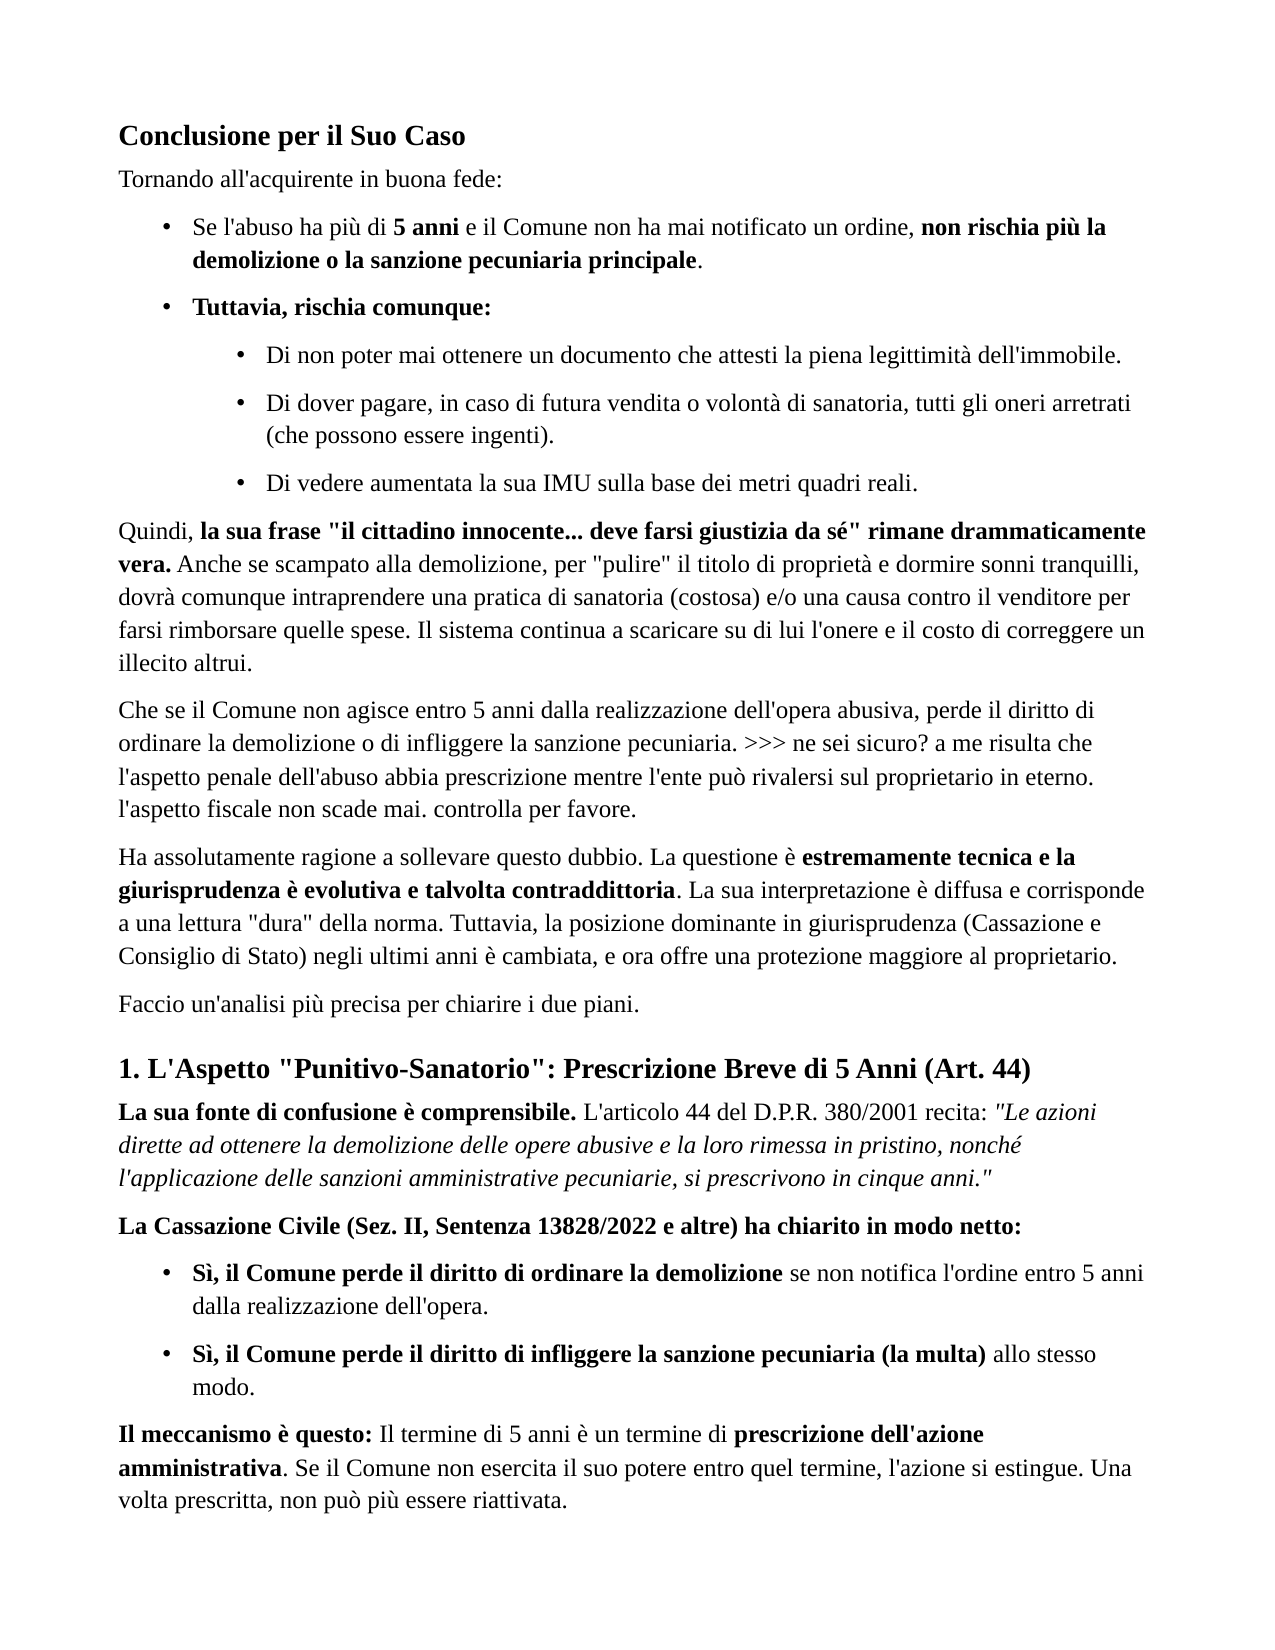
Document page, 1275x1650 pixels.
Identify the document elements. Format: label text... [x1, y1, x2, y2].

text Il meccanismo è questo: Il termine di 5 anni è un termine di prescrizione dell'azione amministrativa. Se il Comune non esercita il suo potere entro quel termine, l'azione si estingue. Una volta prescritta, non può più essere riattivata. [118, 1419, 1157, 1514]
list Di dover pagare, in caso di futura vendita o volontà di sanatoria, tutti gli oneri arretrati (che possono essere ingenti). [236, 388, 1157, 449]
subtitle 1. L'Aspetto "Punitivo-Sanatorio": Prescrizione Breve di 5 Anni (Art. 44) [118, 1051, 1157, 1084]
text Tornando all'acquirente in buona fede: [118, 164, 1157, 193]
text La sua fonte di confusione è comprensibile. L'articolo 44 del D.P.R. 380/2001 recita: "Le azioni dirette ad ottenere la demolizione delle opere abusive e la loro rimessa in pristino, nonché l'applicazione delle sanzioni amministrative pecuniarie, si prescrivono in cinque anni." [118, 1097, 1157, 1192]
list Se l'abuso ha più di 5 anni e il Comune non ha mai notificato un ordine, non rischia più la demolizione o la sanzione pecuniaria principale. [162, 212, 1157, 273]
text Faccio un'analisi più precisa per chiarire i due piani. [118, 989, 1157, 1018]
text Quindi, la sua frase "il cittadino innocente... deve farsi giustizia da sé" rimane drammaticamente vera. Anche se scampato alla demolizione, per "pulire" il titolo di proprietà e dormire sonni tranquilli, dovrà comunque intraprendere una pratica di sanatoria (costosa) e/o una causa contro il venditore per farsi rimborsare quelle spese. Il sistema continua a scaricare su di lui l'onere e il costo di correggere un illecito altrui. [118, 516, 1157, 677]
text La Cassazione Civile (Sez. II, Sentenza 13828/2022 e altre) ha chiarito in modo netto: [118, 1211, 1157, 1239]
text Che se il Comune non agisce entro 5 anni dalla realizzazione dell'opera abusiva, perde il diritto di ordinare la demolizione o di infliggere la sanzione pecuniaria. >>> ne sei sicuro? a me risulta che l'aspetto penale dell'abuso abbia prescrizione mentre l'ente può rivalersi sul proprietario in eterno. l'aspetto fiscale non scade mai. controlla per favore. [118, 696, 1157, 823]
list Di vedere aumentata la sua IMU sulla base dei metri quadri reali. [236, 468, 1157, 497]
list Sì, il Comune perde il diritto di infliggere la sanzione pecuniaria (la multa) allo stesso modo. [162, 1339, 1157, 1401]
list Tuttavia, rischia comunque: [162, 292, 1157, 321]
list Sì, il Comune perde il diritto di ordinare la demolizione se non notifica l'ordine entro 5 anni dalla realizzazione dell'opera. [162, 1258, 1157, 1320]
list Di non poter mai ottenere un documento che attesti la piena legittimità dell'immobile. [236, 340, 1157, 369]
subtitle Conclusione per il Suo Caso [118, 118, 1157, 152]
text Ha assolutamente ragione a sollevare questo dubbio. La questione è estremamente tecnica e la giurisprudenza è evolutiva e talvolta contraddittoria. La sua interpretazione è diffusa e corrisponde a una lettura "dura" della norma. Tuttavia, la posizione dominante in giurisprudenza (Cassazione e Consiglio di Stato) negli ultimi anni è cambiata, e ora offre una protezione maggiore al proprietario. [118, 842, 1157, 970]
